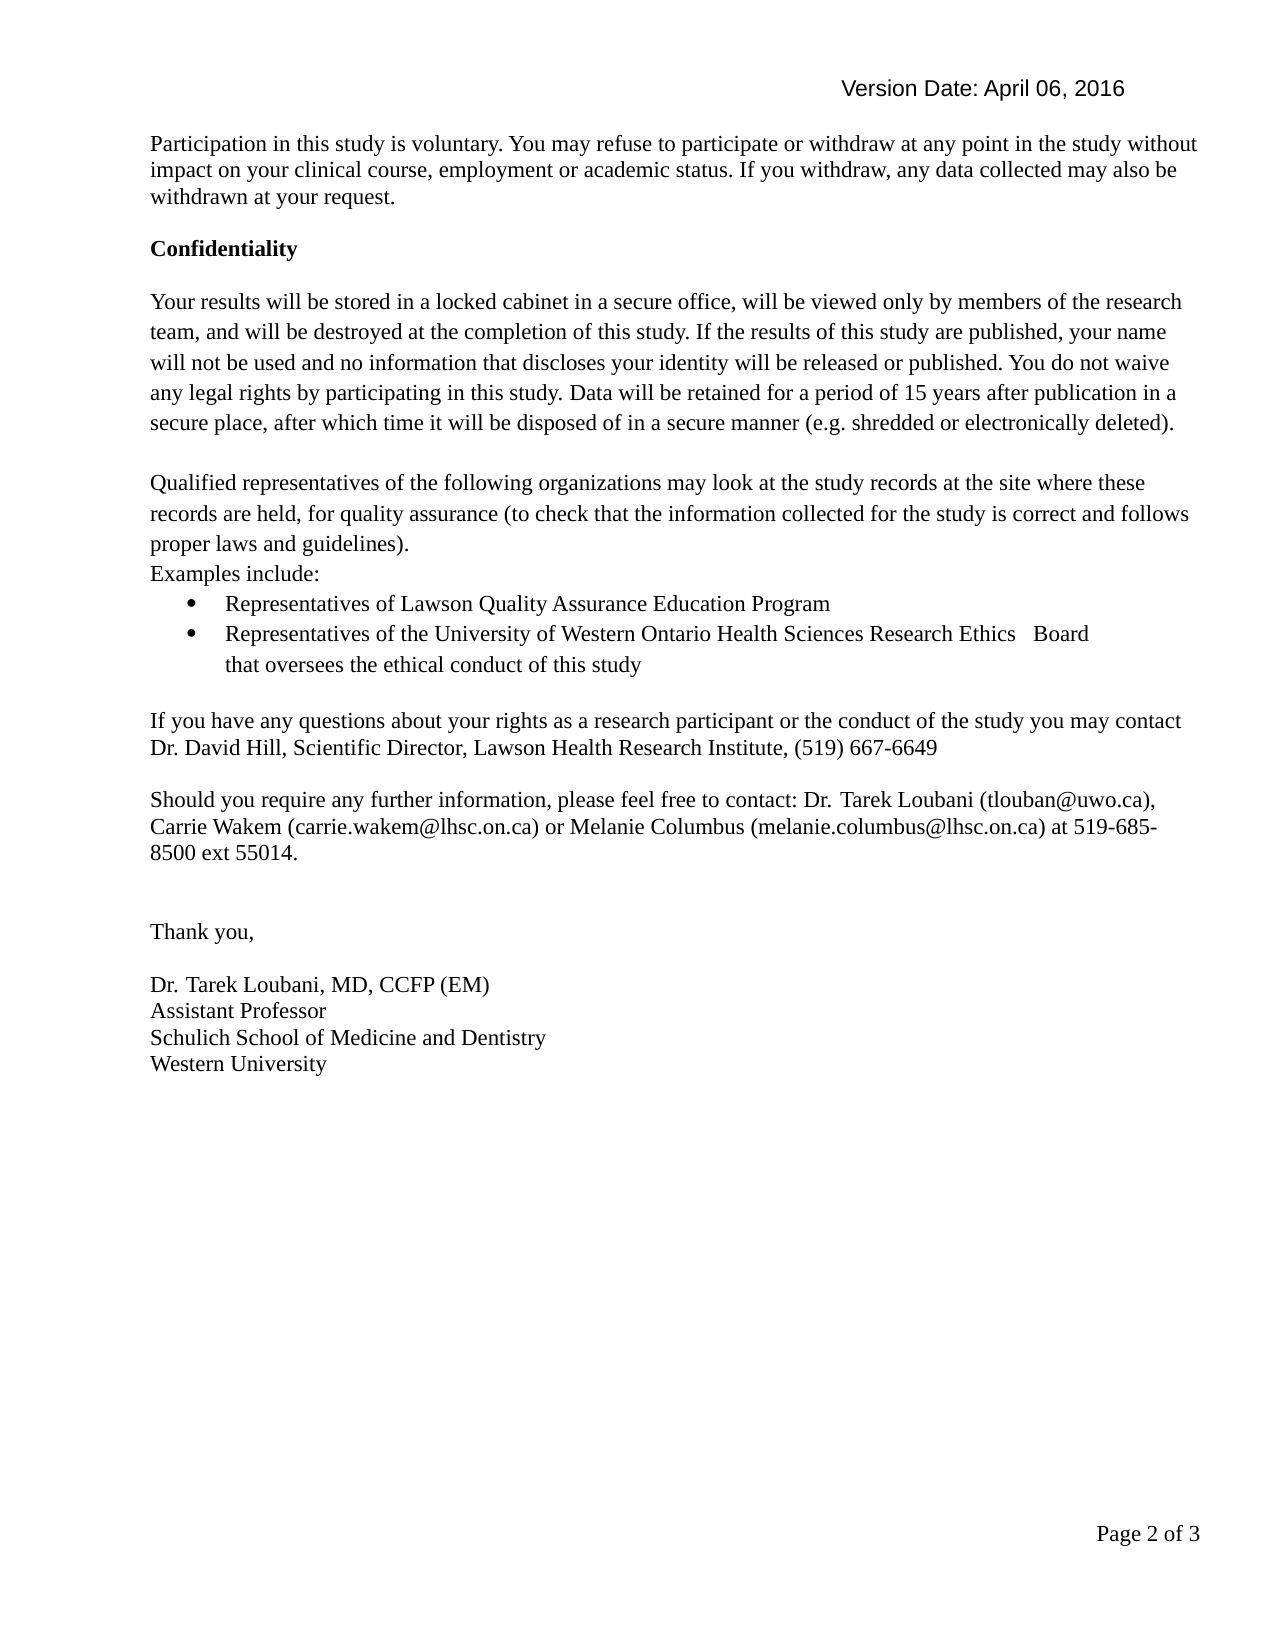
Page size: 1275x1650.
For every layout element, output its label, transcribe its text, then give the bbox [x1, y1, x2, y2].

text Confidentiality [150, 236, 1200, 262]
text Dr. Tarek Loubani, MD, CCFP (EM) [150, 971, 1200, 997]
text Your results will be stored in a locked cabinet in a secure office, will be viewed only by members of the research team, and will be destroyed at the completion of this study. If the results of this study are published, your name will not be used and no information that discloses your identity will be released or published. You do not waive any legal rights by participating in this study. Data will be retained for a period of 15 years after publication in a secure place, after which time it will be disposed of in a secure manner (e.g. shredded or electronically deleted). [150, 288, 1200, 435]
text Examples include: [150, 560, 1200, 586]
text If you have any questions about your rights as a research participant or the conduct of the study you may contact Dr. David Hill, Scientific Director, Lawson Health Research Institute, (519) 667-6649 [150, 707, 1200, 760]
text Assistant Professor [150, 997, 1200, 1023]
text Thank you, [150, 918, 1200, 944]
list Representatives of the University of Western Ontario Health Sciences Research Ethics Board that oversees the ethical conduct of this study [187, 621, 1125, 677]
list Representatives of Lawson Quality Assurance Education Program [187, 590, 1125, 617]
text Qualified representatives of the following organizations may look at the study records at the site where these records are held, for quality assurance (to check that the information collected for the study is correct and follows proper laws and guidelines). [150, 469, 1200, 556]
text Participation in this study is voluntary. You may refuse to participate or withdraw at any point in the study without impact on your clinical course, employment or academic status. If you withdraw, any data collected may also be withdrawn at your request. [150, 130, 1200, 209]
text Should you require any further information, please feel free to contact: Dr. Tarek Loubani (tlouban@uwo.ca), Carrie Wakem (carrie.wakem@lhsc.on.ca) or Melanie Columbus (melanie.columbus@lhsc.on.ca) at 519-685-8500 ext 55014. [150, 786, 1200, 865]
text Schulich School of Medicine and Dentistry [150, 1023, 1200, 1050]
text Western University [150, 1050, 1200, 1076]
